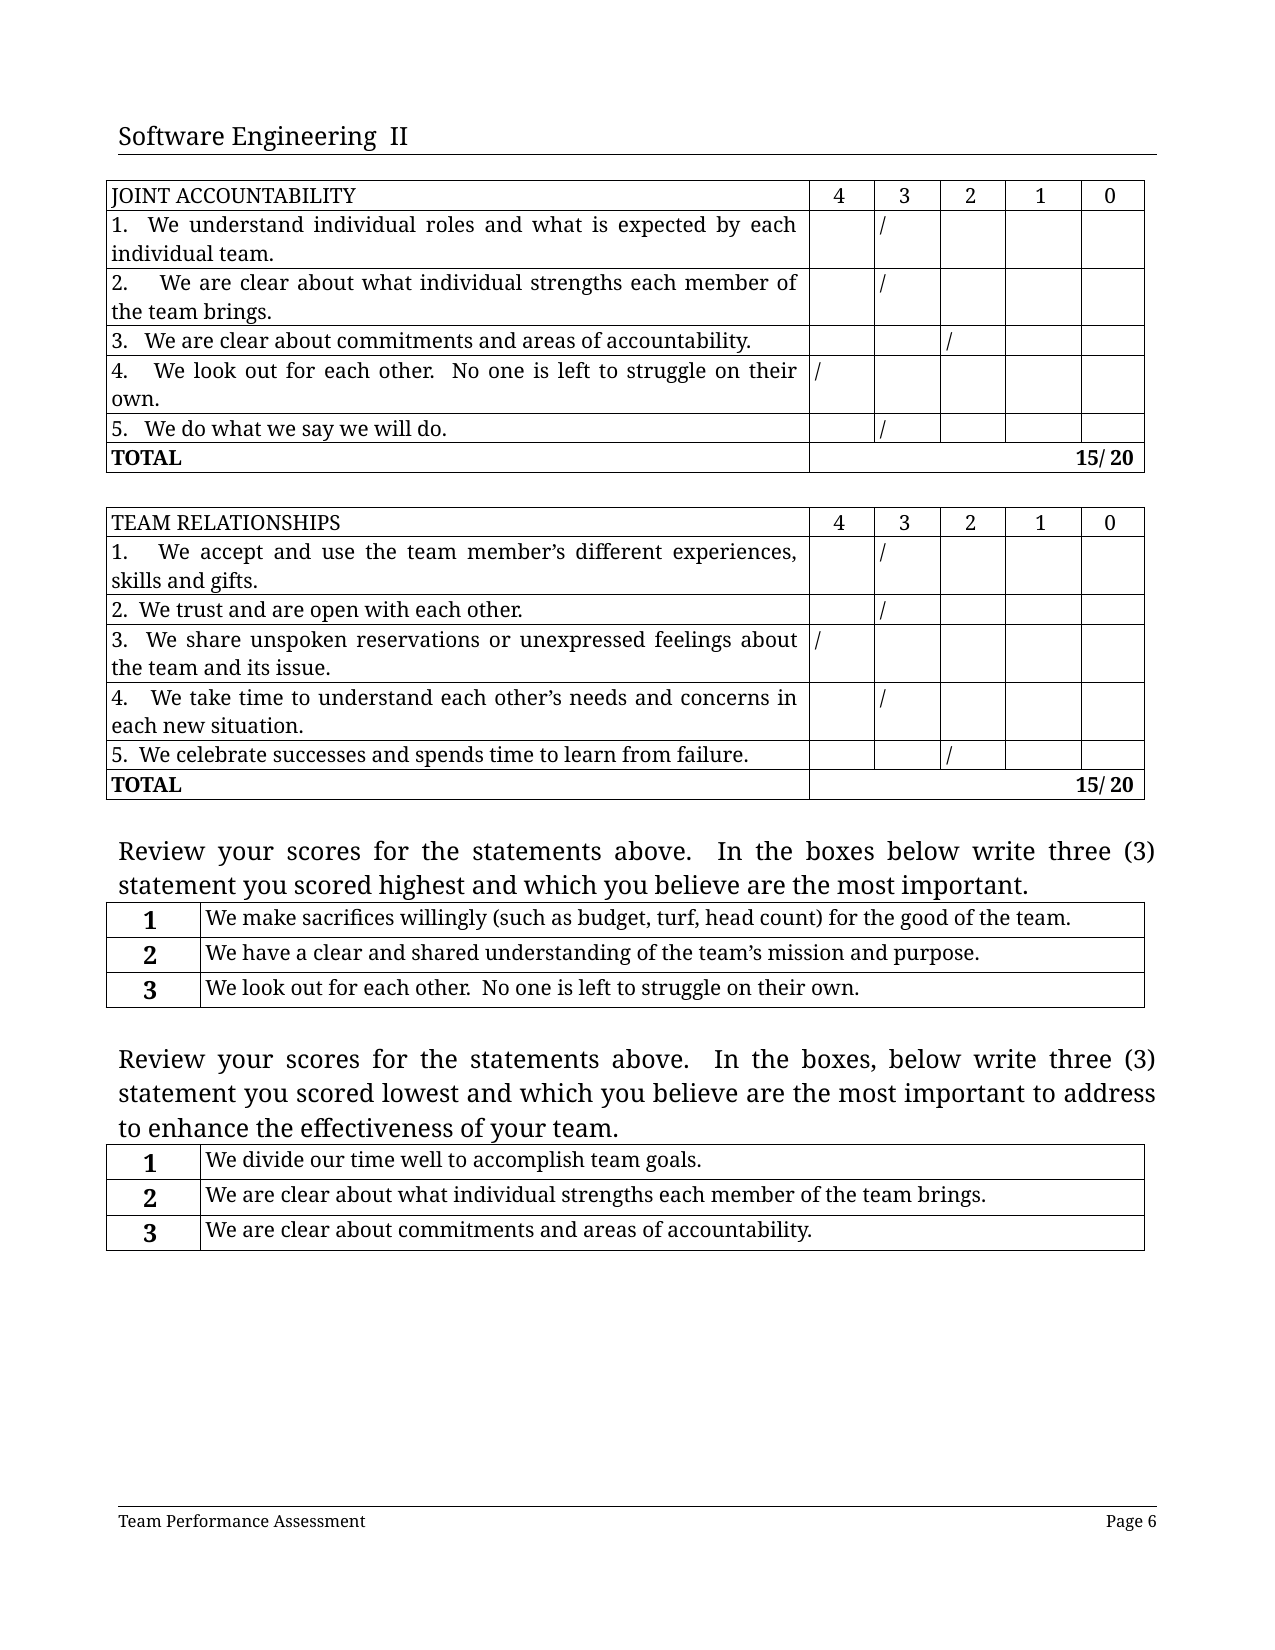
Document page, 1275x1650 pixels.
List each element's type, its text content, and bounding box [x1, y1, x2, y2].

table_cell [1082, 269, 1144, 325]
table_cell / [875, 595, 940, 624]
table_cell [1006, 625, 1081, 682]
table_cell [1006, 326, 1081, 355]
table_cell [941, 211, 1005, 267]
table_cell [810, 414, 874, 442]
table_cell / [941, 326, 1005, 355]
table_cell 3 [107, 973, 200, 1007]
table_cell [810, 683, 874, 739]
table_cell [941, 625, 1005, 682]
table_cell [1082, 595, 1144, 624]
table_cell TOTAL [107, 443, 809, 472]
table_cell [1006, 211, 1081, 267]
table_header We divide our time well to accomplish team goals. [201, 1145, 1144, 1179]
table_cell [875, 625, 940, 682]
table_cell [1082, 414, 1144, 442]
table_header 2 [941, 508, 1005, 536]
table_header 1 [107, 903, 200, 937]
table_cell [1006, 683, 1081, 739]
table_cell 3. We are clear about commitments and areas of accountability. [107, 326, 809, 355]
table_header 1 [1006, 508, 1081, 536]
table_cell [941, 683, 1005, 739]
table_cell 2 [107, 1180, 200, 1214]
table_cell We look out for each other. No one is left to struggle on their own. [201, 973, 1144, 1007]
table_cell / [810, 356, 874, 413]
table_cell 1. We accept and use the team member’s different experiences, skills and gifts. [107, 537, 809, 594]
text Review your scores for the statements above. In the boxes, below write three (3) statement you scored lowest and which you believe are the most important to address to enhance the effectiveness of your team. [118, 1042, 1157, 1144]
table_header TEAM RELATIONSHIPS [107, 508, 809, 536]
table_cell 15/ 20 [810, 770, 1144, 798]
table_cell 4. We look out for each other. No one is left to struggle on their own. [107, 356, 809, 413]
table_cell [1006, 414, 1081, 442]
table_cell 15/ 20 [810, 443, 1144, 472]
table_header 3 [875, 508, 940, 536]
table_cell [875, 741, 940, 769]
table_cell [1082, 537, 1144, 594]
table_cell [941, 414, 1005, 442]
table_cell / [875, 211, 940, 267]
table_header JOINT ACCOUNTABILITY [107, 181, 809, 209]
table_cell We are clear about what individual strengths each member of the team brings. [201, 1180, 1144, 1214]
table_cell 1. We understand individual roles and what is expected by each individual team. [107, 211, 809, 267]
table_cell / [875, 683, 940, 739]
table_cell 4. We take time to understand each other’s needs and concerns in each new situation. [107, 683, 809, 739]
table_cell [875, 356, 940, 413]
table_cell [1082, 625, 1144, 682]
table_header 3 [875, 181, 940, 209]
table_cell [1082, 741, 1144, 769]
table_cell [1082, 356, 1144, 413]
table_header 1 [1006, 181, 1081, 209]
table_cell [1082, 683, 1144, 739]
table_cell / [875, 537, 940, 594]
table_cell [875, 326, 940, 355]
table_cell 3. We share unspoken reservations or unexpressed feelings about the team and its issue. [107, 625, 809, 682]
table_cell [1082, 211, 1144, 267]
table_cell / [941, 741, 1005, 769]
table_cell [810, 537, 874, 594]
table_cell [1006, 741, 1081, 769]
table_cell 2. We trust and are open with each other. [107, 595, 809, 624]
table_cell 2. We are clear about what individual strengths each member of the team brings. [107, 269, 809, 325]
table_cell We have a clear and shared understanding of the team’s mission and purpose. [201, 938, 1144, 972]
table_header 1 [107, 1145, 200, 1179]
table_cell / [810, 625, 874, 682]
table_cell 5. We do what we say we will do. [107, 414, 809, 442]
table_cell [941, 269, 1005, 325]
table_cell [1006, 595, 1081, 624]
table_cell [941, 537, 1005, 594]
table_cell [810, 211, 874, 267]
table_header 4 [810, 508, 874, 536]
table_cell / [875, 269, 940, 325]
table_cell [810, 326, 874, 355]
table_cell 2 [107, 938, 200, 972]
table_cell [810, 741, 874, 769]
table_cell [1006, 537, 1081, 594]
table_cell [1082, 326, 1144, 355]
table_header 2 [941, 181, 1005, 209]
table_cell 5. We celebrate successes and spends time to learn from failure. [107, 741, 809, 769]
table_cell 3 [107, 1216, 200, 1249]
text Review your scores for the statements above. In the boxes below write three (3) statement you scored highest and which you believe are the most important. [118, 833, 1157, 902]
table_cell We are clear about commitments and areas of accountability. [201, 1216, 1144, 1249]
table_cell TOTAL [107, 770, 809, 798]
table_cell [941, 595, 1005, 624]
table_cell [1006, 269, 1081, 325]
table_header We make sacrifices willingly (such as budget, turf, head count) for the good of the team. [201, 903, 1144, 937]
table_cell [810, 595, 874, 624]
table_cell [941, 356, 1005, 413]
table_header 4 [810, 181, 874, 209]
table_cell [810, 269, 874, 325]
table_header 0 [1082, 508, 1144, 536]
table_cell [1006, 356, 1081, 413]
table_header 0 [1082, 181, 1144, 209]
table_cell / [875, 414, 940, 442]
